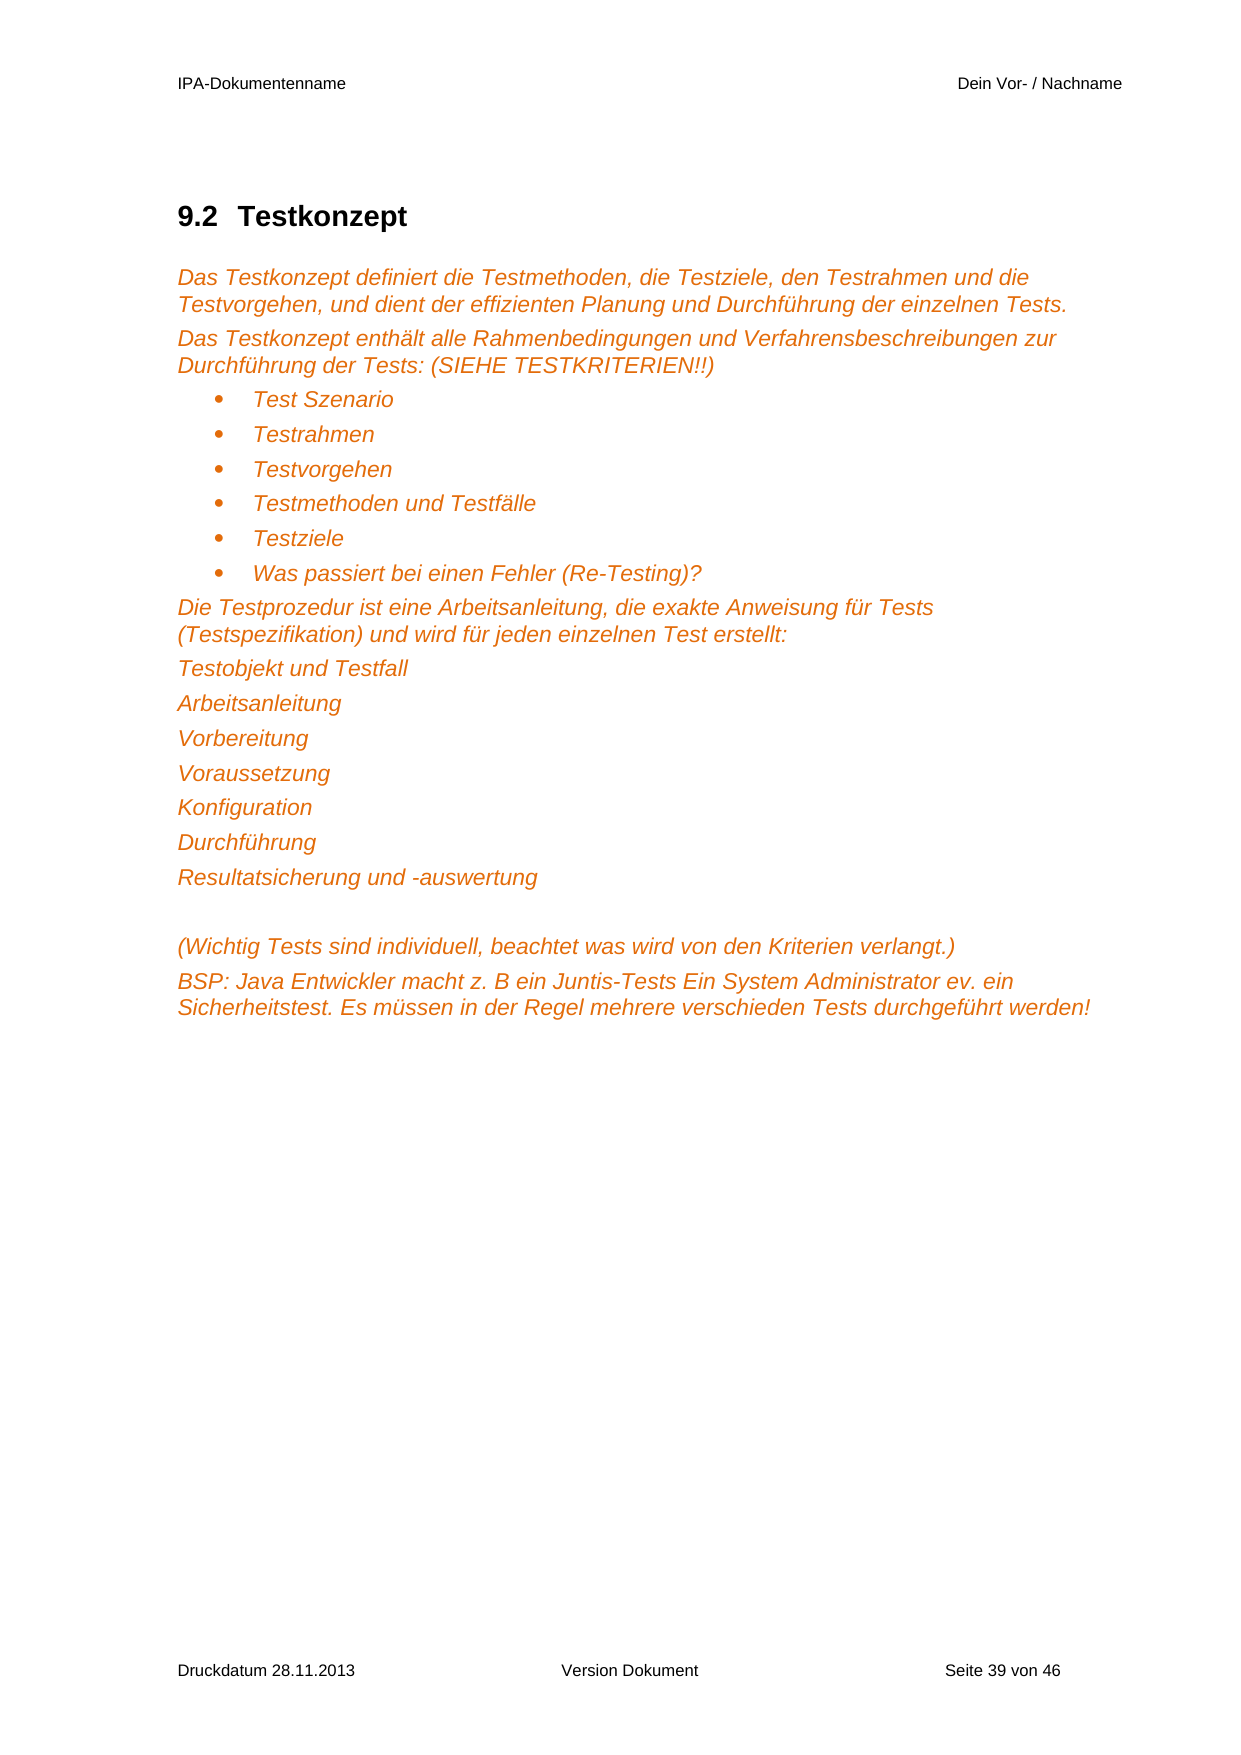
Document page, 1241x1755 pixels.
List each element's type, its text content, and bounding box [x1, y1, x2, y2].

text Das Testkonzept enthält alle Rahmenbedingungen und Verfahrensbeschreibungen zur Durchführung der Tests: (SIEHE TESTKRITERIEN!!) [177, 325, 1122, 378]
text BSP: Java Entwickler macht z. B ein Juntis-Tests Ein System Administrator ev. ein Sicherheitstest. Es müssen in der Regel mehrere verschieden Tests durchgeführt werden! [177, 968, 1122, 1020]
text Konfiguration [177, 794, 1122, 821]
list Was passiert bei einen Fehler (Re-Testing)? [215, 560, 1122, 586]
text Durchführung [177, 829, 1122, 855]
list Testmethoden und Testfälle [215, 490, 1122, 517]
text Voraussetzung [177, 759, 1122, 786]
list Testvorgehen [215, 456, 1122, 482]
list Testrahmen [215, 421, 1122, 447]
list Testziele [215, 525, 1122, 551]
text (Wichtig Tests sind individuell, beachtet was wird von den Kriterien verlangt.) [177, 933, 1122, 959]
text Das Testkonzept definiert die Testmethoden, die Testziele, den Testrahmen und die Testvorgehen, und dient der effizienten Planung und Durchführung der einzelnen Tests. [177, 264, 1122, 317]
text Testobjekt und Testfall [177, 655, 1122, 682]
text Arbeitsanleitung [177, 690, 1122, 716]
text Die Testprozedur ist eine Arbeitsanleitung, die exakte Anweisung für Tests (Testspezifikation) und wird für jeden einzelnen Test erstellt: [177, 594, 1122, 647]
text Vorbereitung [177, 725, 1122, 751]
subtitle Testkonzept [177, 199, 1122, 233]
text Resultatsicherung und -auswertung [177, 863, 1122, 890]
list Test Szenario [215, 386, 1122, 413]
